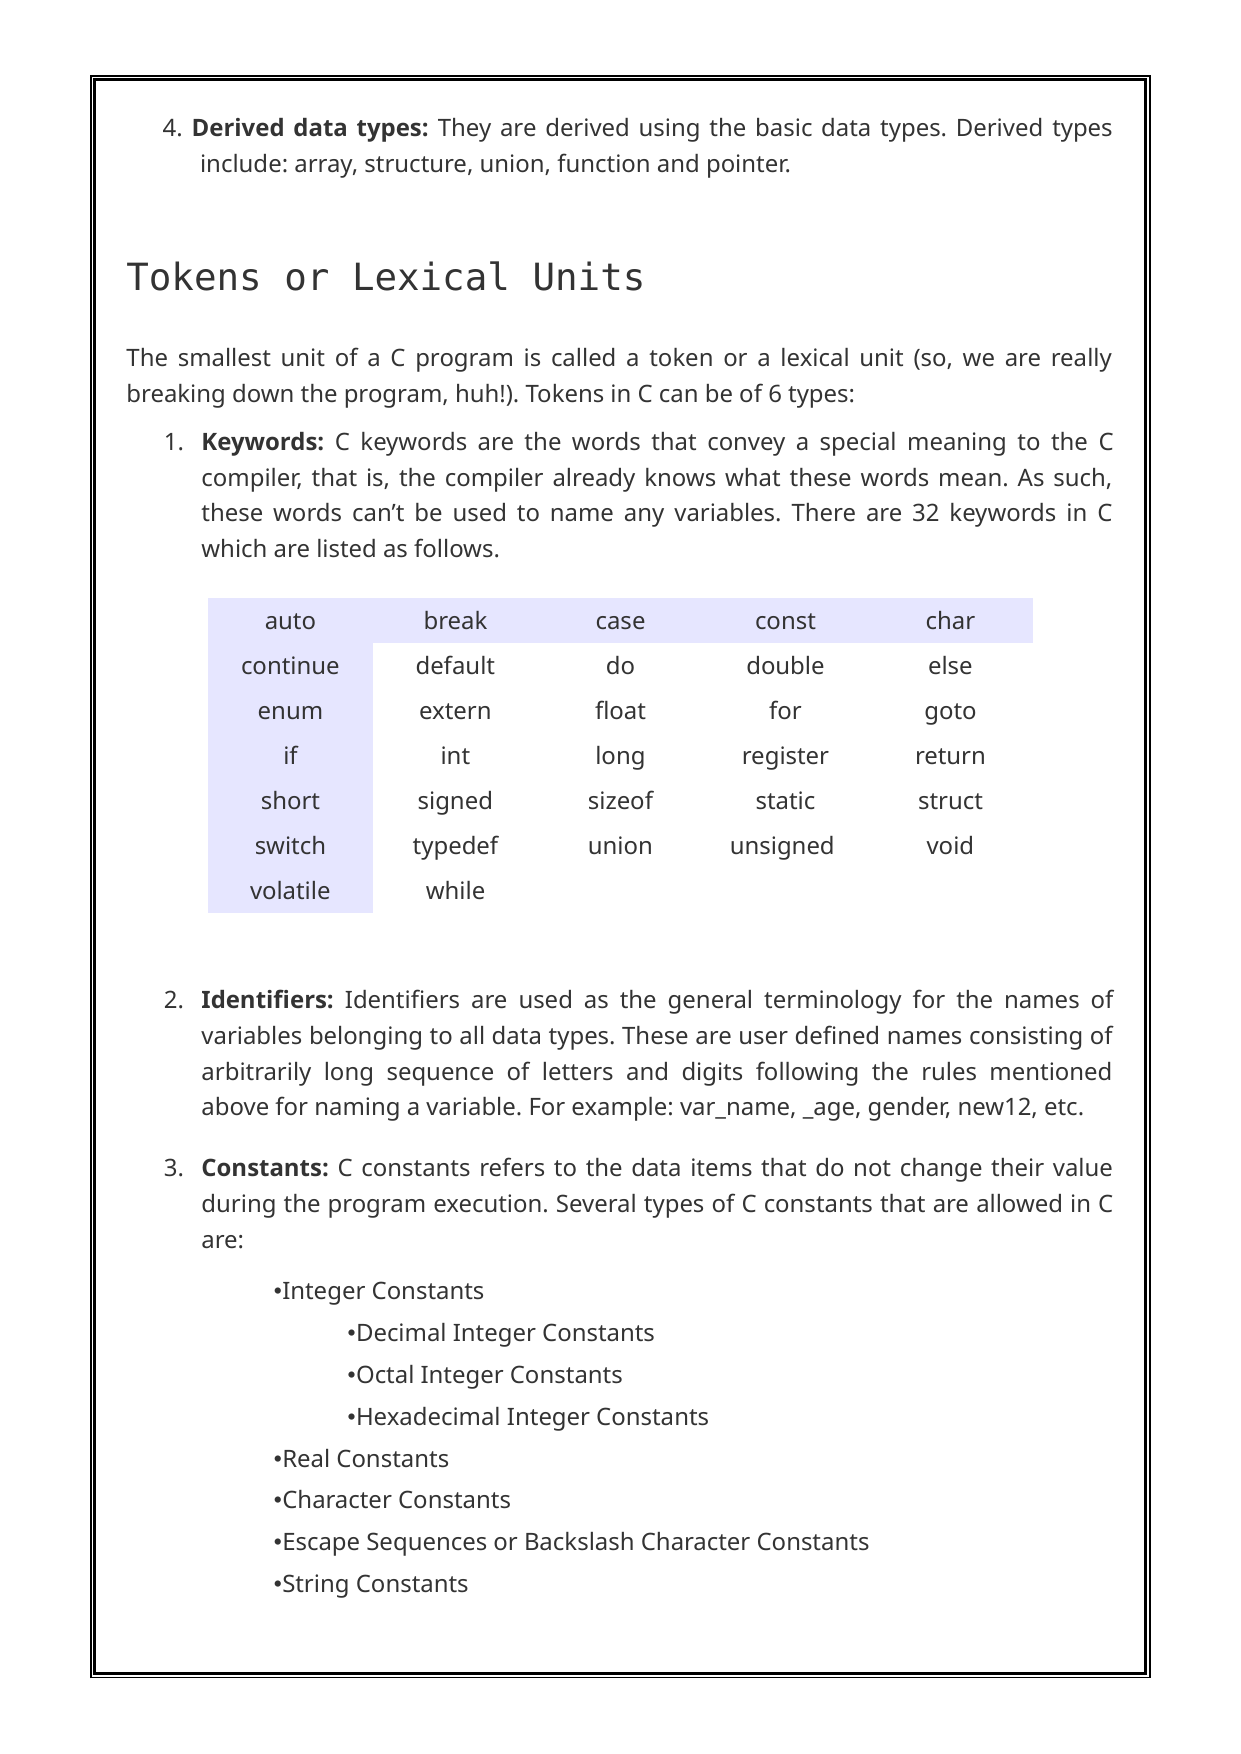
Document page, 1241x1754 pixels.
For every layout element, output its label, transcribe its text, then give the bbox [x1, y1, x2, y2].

list Derived data types: They are derived using the basic data types. Derived types include: array, structure, union, function and pointer. [96, 111, 1114, 180]
table_cell default [373, 643, 538, 688]
list Escape Sequences or Backslash Character Constants [126, 1525, 1114, 1558]
table_cell register [703, 733, 868, 778]
table_cell float [538, 688, 703, 733]
table_cell short [208, 778, 373, 823]
table_cell sizeof [538, 778, 703, 823]
table_cell [538, 868, 703, 913]
table_cell if [208, 733, 373, 778]
table_cell signed [373, 778, 538, 823]
table_cell volatile [208, 868, 373, 913]
table_cell double [703, 643, 868, 688]
table_cell int [373, 733, 538, 778]
table_cell extern [373, 688, 538, 733]
table_cell [703, 868, 868, 913]
table_cell return [868, 733, 1033, 778]
list Hexadecimal Integer Constants [126, 1399, 1114, 1432]
table_cell enum [208, 688, 373, 733]
table_cell struct [868, 778, 1033, 823]
table_cell continue [208, 643, 373, 688]
table_cell goto [868, 688, 1033, 733]
table_header auto [208, 598, 373, 643]
list Real Constants [126, 1441, 1114, 1474]
table_cell do [538, 643, 703, 688]
table_cell while [373, 868, 538, 913]
table_cell else [868, 643, 1033, 688]
subtitle Tokens or Lexical Units [126, 255, 1114, 299]
list Octal Integer Constants [126, 1358, 1114, 1390]
table_header const [703, 598, 868, 643]
table_cell for [703, 688, 868, 733]
table_cell switch [208, 823, 373, 868]
table_cell long [538, 733, 703, 778]
list Decimal Integer Constants [126, 1316, 1114, 1348]
list Integer Constants [126, 1274, 1114, 1307]
list Identifiers: Identifiers are used as the general terminology for the names of variables belonging to all data types. These are user defined names consisting of arbitrarily long sequence of letters and digits following the rules mentioned above for naming a variable. For example: var_name, _age, gender, new12, etc. [164, 983, 1114, 1123]
table_cell typedef [373, 823, 538, 868]
table_header case [538, 598, 703, 643]
table_header char [868, 598, 1033, 643]
list Character Constants [126, 1483, 1114, 1516]
list Keywords: C keywords are the words that convey a special meaning to the C compiler, that is, the compiler already knows what these words mean. As such, these words can’t be used to name any variables. There are 32 keywords in C which are listed as follows. [164, 424, 1114, 564]
table_cell [868, 868, 1033, 913]
table_header break [373, 598, 538, 643]
table_cell union [538, 823, 703, 868]
table_cell unsigned [703, 823, 868, 868]
table_cell void [868, 823, 1033, 868]
list Constants: C constants refers to the data items that do not change their value during the program execution. Several types of C constants that are allowed in C are: [164, 1151, 1114, 1255]
list String Constants [126, 1567, 1114, 1600]
text The smallest unit of a C program is called a token or a lexical unit (so, we are really breaking down the program, huh!). Tokens in C can be of 6 types: [126, 341, 1114, 409]
table_cell static [703, 778, 868, 823]
